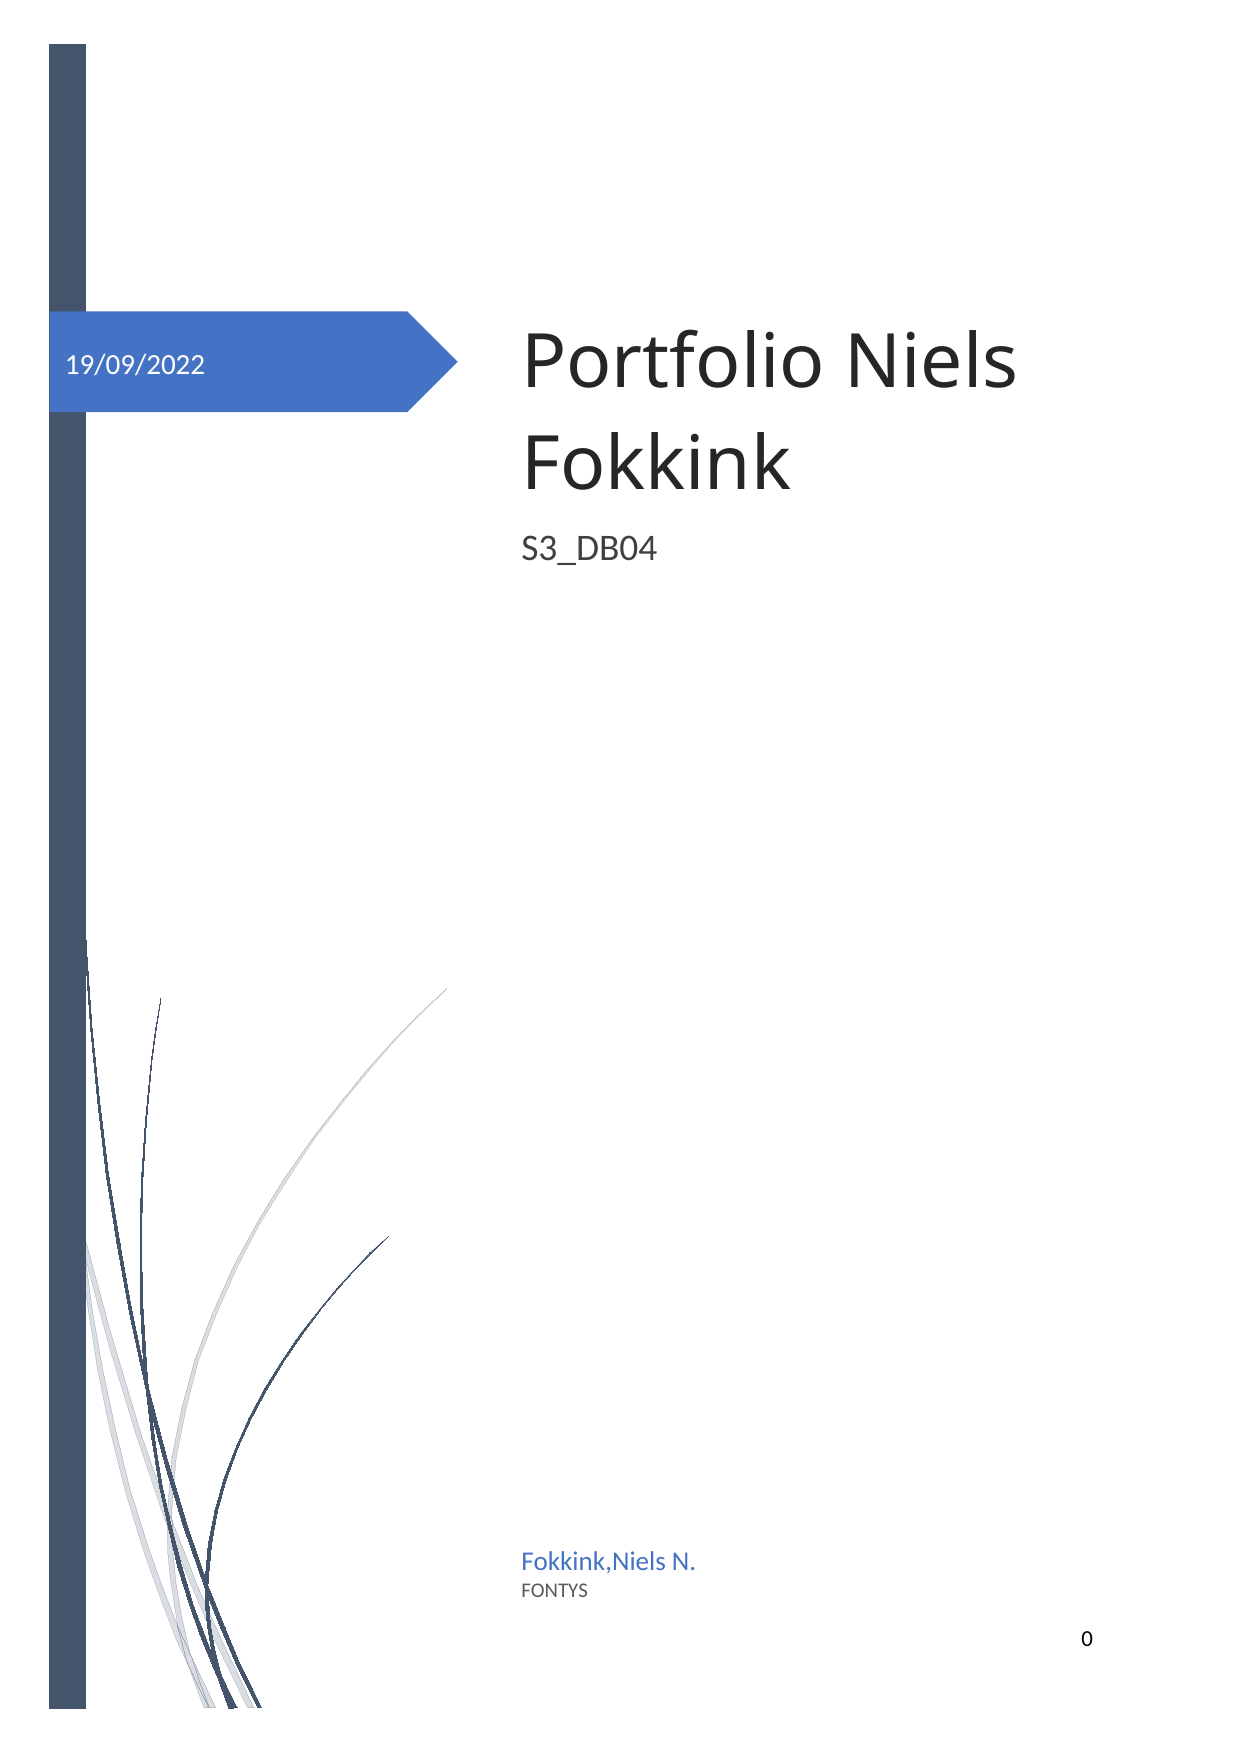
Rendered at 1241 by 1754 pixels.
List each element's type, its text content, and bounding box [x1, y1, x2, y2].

text Fokkink,Niels N. [521, 1544, 1079, 1578]
text Fontys [521, 1578, 1079, 1603]
text S3_DB04 [521, 524, 1078, 570]
text Portfolio Niels Fokkink [521, 307, 1078, 511]
